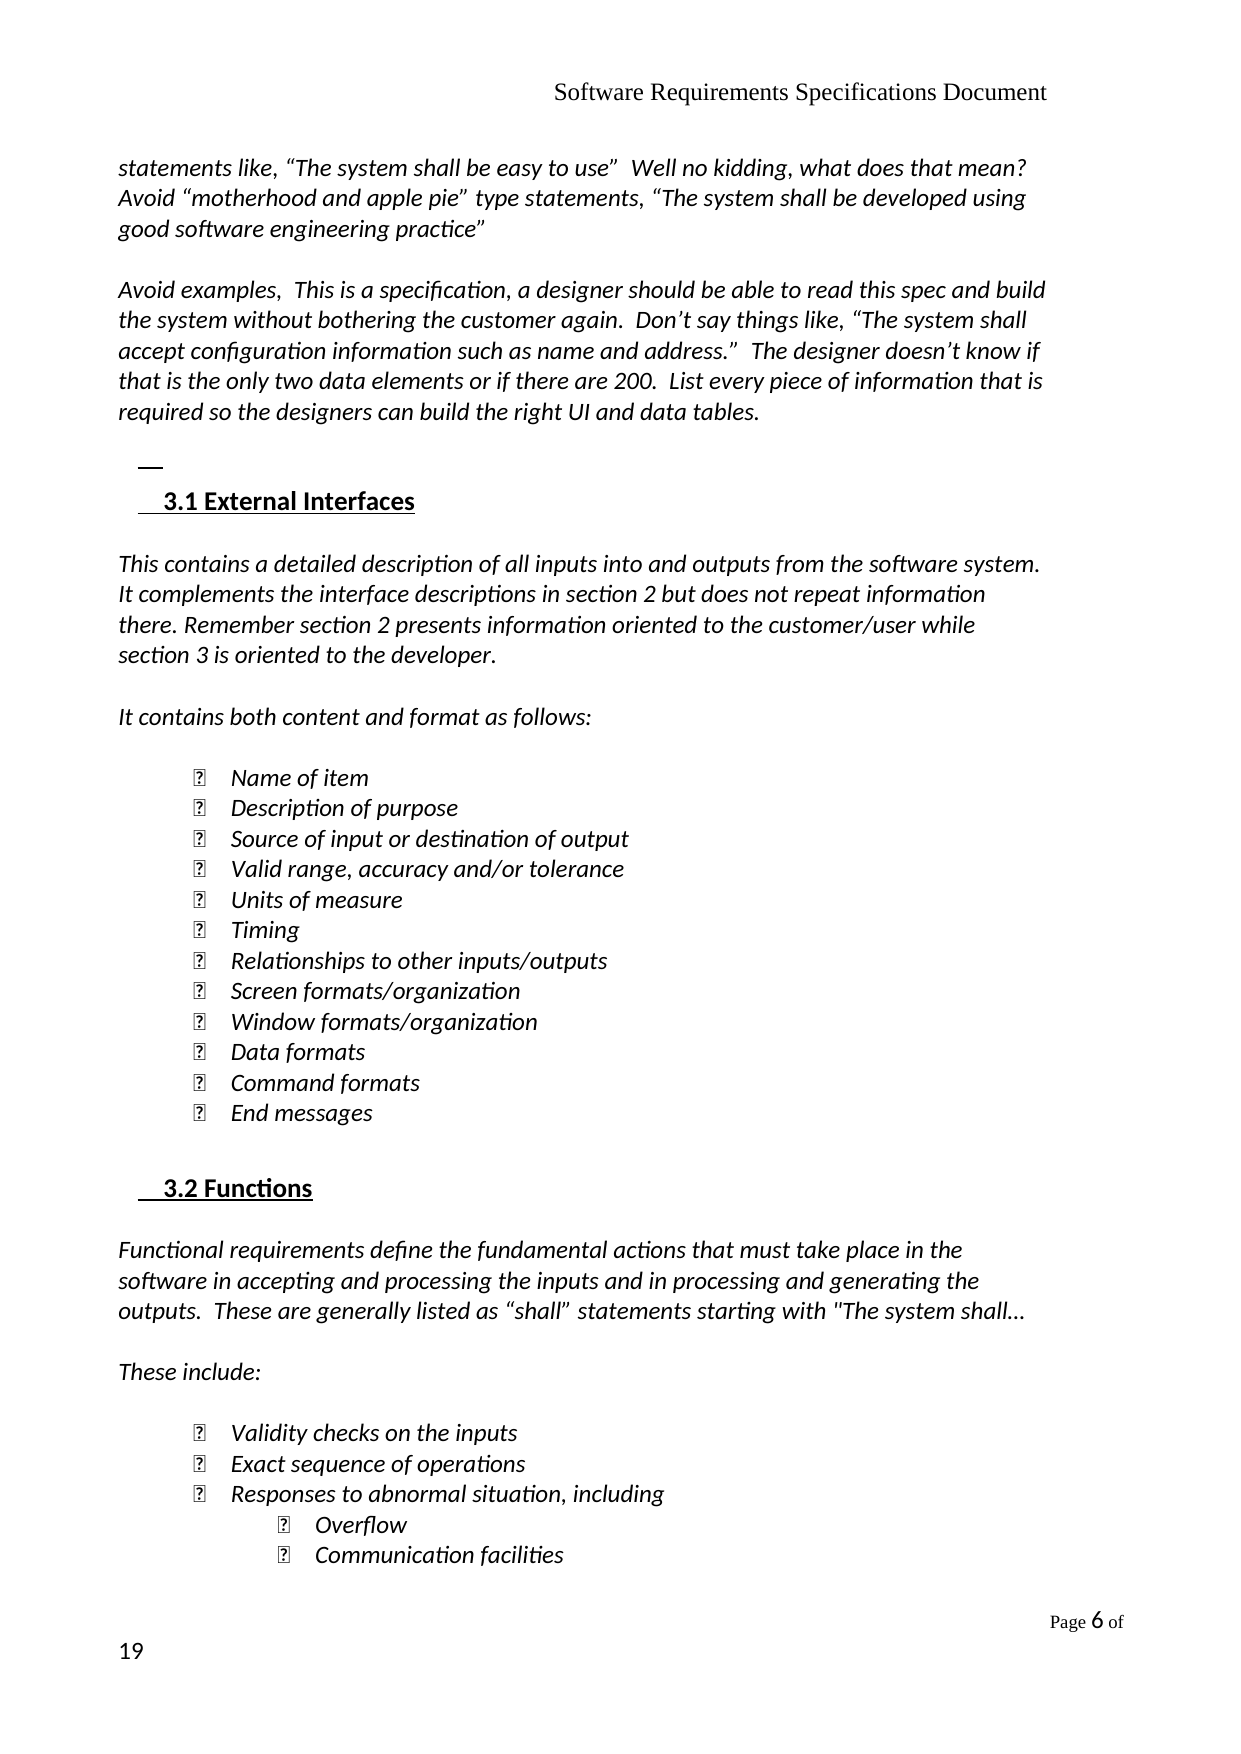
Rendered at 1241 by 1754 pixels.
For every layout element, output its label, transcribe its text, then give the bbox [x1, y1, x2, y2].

list Source of input or destination of output [193, 823, 1047, 853]
list Valid range, accuracy and/or tolerance [193, 853, 1047, 884]
subtitle 3.1 External Interfaces [138, 484, 1047, 517]
list Responses to abnormal situation, including [193, 1479, 1047, 1509]
list Communication facilities [277, 1540, 1047, 1570]
list Exact sequence of operations [193, 1448, 1047, 1479]
list Timing [193, 914, 1047, 945]
list Overflow [277, 1509, 1047, 1540]
text These include: [118, 1357, 1047, 1387]
subtitle 3.2 Functions [138, 1171, 1047, 1204]
text It contains both content and format as follows: [118, 701, 1047, 731]
text statements like, “The system shall be easy to use” Well no kidding, what does that mean? Avoid “motherhood and apple pie” type statements, “The system shall be developed using good software engineering practice” [118, 152, 1047, 243]
list Screen formats/organization [193, 975, 1047, 1006]
text Avoid examples, This is a specification, a designer should be able to read this spec and build the system without bothering the customer again. Don’t say things like, “The system shall accept configuration information such as name and address.” The designer doesn’t know if that is the only two data elements or if there are 200. List every piece of information that is required so the designers can build the right UI and data tables. [118, 274, 1047, 426]
text Functional requirements define the fundamental actions that must take place in the software in accepting and processing the inputs and in processing and generating the outputs. These are generally listed as “shall” statements starting with "The system shall… [118, 1234, 1047, 1326]
list Description of purpose [193, 792, 1047, 823]
text This contains a detailed description of all inputs into and outputs from the software system. It complements the interface descriptions in section 2 but does not repeat information there. Remember section 2 presents information oriented to the customer/user while section 3 is oriented to the developer. [118, 548, 1047, 670]
list Relationships to other inputs/outputs [193, 945, 1047, 975]
list Name of item [193, 762, 1047, 792]
list Data formats [193, 1036, 1047, 1067]
list End messages [193, 1097, 1047, 1128]
list Command formats [193, 1067, 1047, 1097]
list Units of measure [193, 884, 1047, 914]
list Window formats/organization [193, 1006, 1047, 1036]
list Validity checks on the inputs [193, 1418, 1047, 1448]
